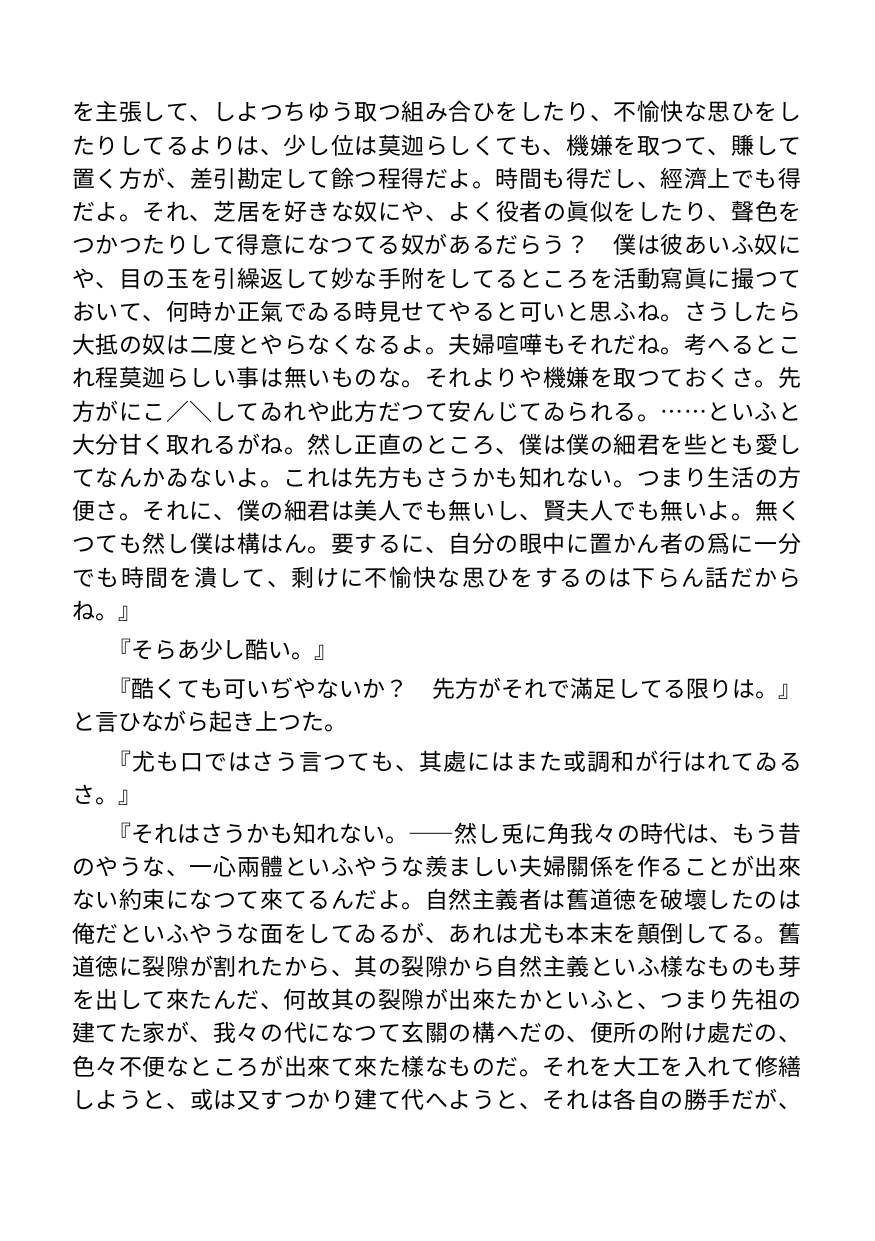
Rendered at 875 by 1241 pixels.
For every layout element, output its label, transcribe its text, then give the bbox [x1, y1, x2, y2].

text を主張して、しよつちゆう取つ組み合ひをしたり、不愉快な思ひをしたりしてるよりは、少し位は莫迦らしくても、機嫌を取つて、賺して置く方が、差引勘定して餘つ程得だよ。時間も得だし、經濟上でも得だよ。それ、芝居を好きな奴にや、よく役者の眞似をしたり、聲色をつかつたりして得意になつてる奴があるだらう？ 僕は彼あいふ奴にや、目の玉を引繰返して妙な手附をしてるところを活動寫眞に撮つておいて、何時か正氣でゐる時見せてやると可いと思ふね。さうしたら大抵の奴は二度とやらなくなるよ。夫婦喧嘩もそれだね。考へるとこれ程莫迦らしい事は無いものな。それよりや機嫌を取つておくさ。先方がにこ／＼してゐれや此方だつて安んじてゐられる。……といふと大分甘く取れるがね。然し正直のところ、僕は僕の細君を些とも愛してなんかゐないよ。これは先方もさうかも知れない。つまり生活の方便さ。それに、僕の細君は美人でも無いし、賢夫人でも無いよ。無くつても然し僕は構はん。要するに、自分の眼中に置かん者の爲に一分でも時間を潰して、剩けに不愉快な思ひをするのは下らん話だからね。』 [72, 94, 802, 626]
text 『それはさうかも知れない。――然し兎に角我々の時代は、もう昔のやうな、一心兩體といふやうな羨ましい夫婦關係を作ることが出來ない約束になつて來てるんだよ。自然主義者は舊道徳を破壞したのは俺だといふやうな面をしてゐるが、あれは尤も本末を顛倒してる。舊道徳に裂隙が割れたから、其の裂隙から自然主義といふ樣なものも芽を出して來たんだ、何故其の裂隙が出來たかといふと、つまり先祖の建てた家が、我々の代になつて玄關の構へだの、便所の附け處だの、色々不便なところが出來て來た樣なものだ。それを大工を入れて修繕しようと、或は又すつかり建て代へようと、それは各自の勝手だが、 [72, 816, 802, 1115]
text 『尤も口ではさう言つても、其處にはまた或調和が行はれてゐるさ。』 [72, 743, 802, 810]
text 『そらあ少し酷い。』 [72, 632, 802, 665]
text 『酷くても可いぢやないか？ 先方がそれで滿足してる限りは。』と言ひながら起き上つた。 [72, 671, 802, 737]
